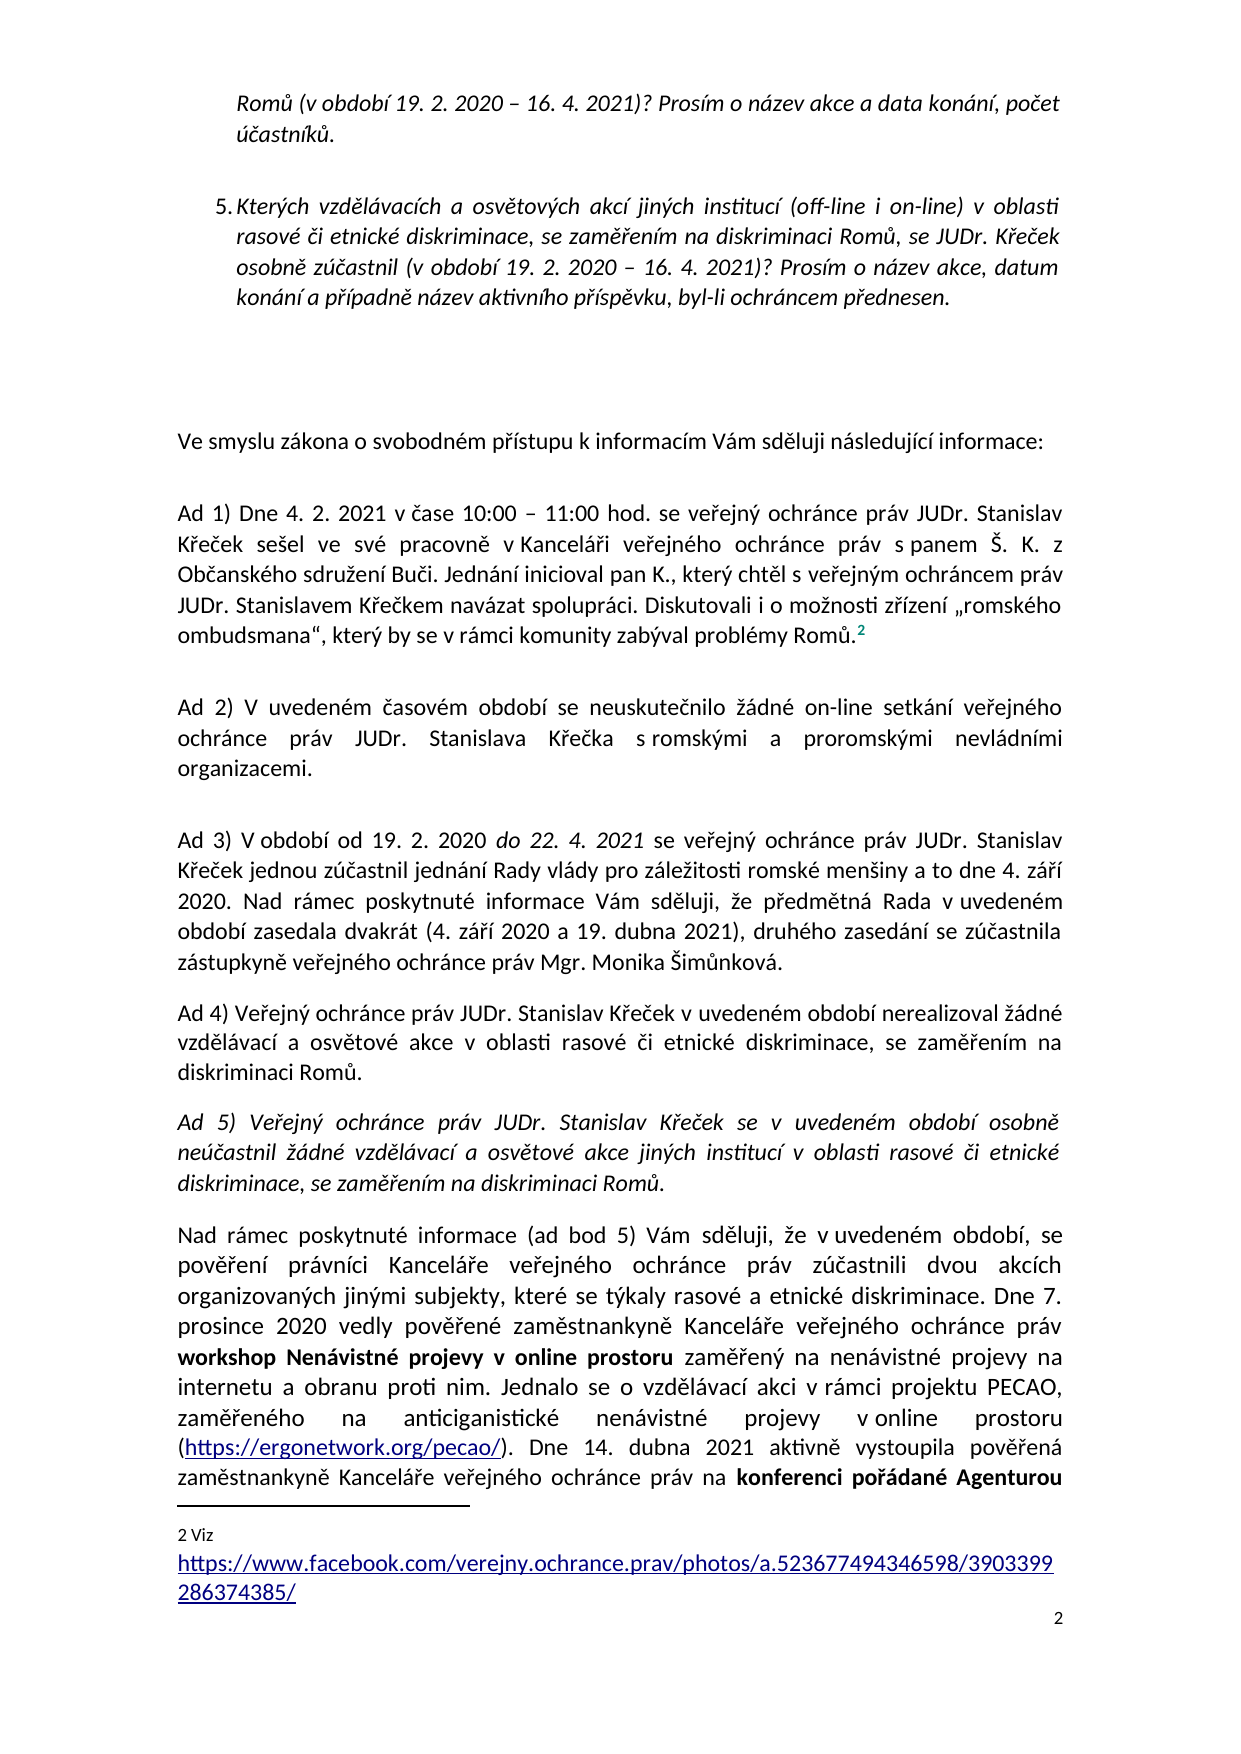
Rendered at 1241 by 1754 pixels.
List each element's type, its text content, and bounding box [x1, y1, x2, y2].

list Romů (v období 19. 2. 2020 – 16. 4. 2021)? Prosím o název akce a data konání, počet účastníků. [215, 88, 1063, 148]
list Kterých vzdělávacích a osvětových akcí jiných institucí (off-line i on-line) v oblasti rasové či etnické diskriminace, se zaměřením na diskriminaci Romů, se JUDr. Křeček osobně zúčastnil (v období 19. 2. 2020 – 16. 4. 2021)? Prosím o název akce, datum konání a případně název aktivního příspěvku, byl-li ochráncem přednesen. [215, 191, 1063, 312]
text Ad 4) Veřejný ochránce práv JUDr. Stanislav Křeček v uvedeném období nerealizoval žádné vzdělávací a osvětové akce v oblasti rasové či etnické diskriminace, se zaměřením na diskriminaci Romů. [177, 998, 1063, 1086]
text Ad 1) Dne 4. 2. 2021 v čase 10:00 – 11:00 hod. se veřejný ochránce práv JUDr. Stanislav Křeček sešel ve své pracovně v Kanceláři veřejného ochránce práv s panem Š. K. z Občanského sdružení Buči. Jednání inicioval pan K., který chtěl s veřejným ochráncem práv JUDr. Stanislavem Křečkem navázat spolupráci. Diskutovali i o možnosti zřízení „romského ombudsmana“, který by se v rámci komunity zabýval problémy Romů. [177, 498, 1063, 649]
text Nad rámec poskytnuté informace (ad bod 5) Vám sděluji, že v uvedeném období, se pověření právníci Kanceláře veřejného ochránce práv zúčastnili dvou akcích organizovaných jinými subjekty, které se týkaly rasové a etnické diskriminace. Dne 7. prosince 2020 vedly pověřené zaměstnankyně Kanceláře veřejného ochránce práv workshop Nenávistné projevy v online prostoru zaměřený na nenávistné projevy na internetu a obranu proti nim. Jednalo se o vzdělávací akci v rámci projektu PECAO, zaměřeného na anticiganistické nenávistné projevy v online prostoru (https://ergonetwork.org/pecao/). Dne 14. dubna 2021 aktivně vystoupila pověřená zaměstnankyně Kanceláře veřejného ochránce práv na konferenci pořádané Agenturou [177, 1219, 1063, 1491]
text Ve smyslu zákona o svobodném přístupu k informacím Vám sděluji následující informace: [177, 426, 1063, 456]
text Ad 5) Veřejný ochránce práv JUDr. Stanislav Křeček se v uvedeném období osobně neúčastnil žádné vzdělávací a osvětové akce jiných institucí v oblasti rasové či etnické diskriminace, se zaměřením na diskriminaci Romů. [177, 1107, 1063, 1197]
text Ad 2) V uvedeném časovém období se neuskutečnilo žádné on-line setkání veřejného ochránce práv JUDr. Stanislava Křečka s romskými a proromskými nevládními organizacemi. [177, 692, 1063, 782]
text Ad 3) V období od 19. 2. 2020 do 22. 4. 2021 se veřejný ochránce práv JUDr. Stanislav Křeček jednou zúčastnil jednání Rady vlády pro záležitosti romské menšiny a to dne 4. září 2020. Nad rámec poskytnuté informace Vám sděluji, že předmětná Rada v uvedeném období zasedala dvakrát (4. září 2020 a 19. dubna 2021), druhého zasedání se zúčastnila zástupkyně veřejného ochránce práv Mgr. Monika Šimůnková. [177, 825, 1063, 976]
text Viz https://www.facebook.com/verejny.ochrance.prav/photos/a.523677494346598/3903399286374385/ [177, 1518, 1063, 1606]
